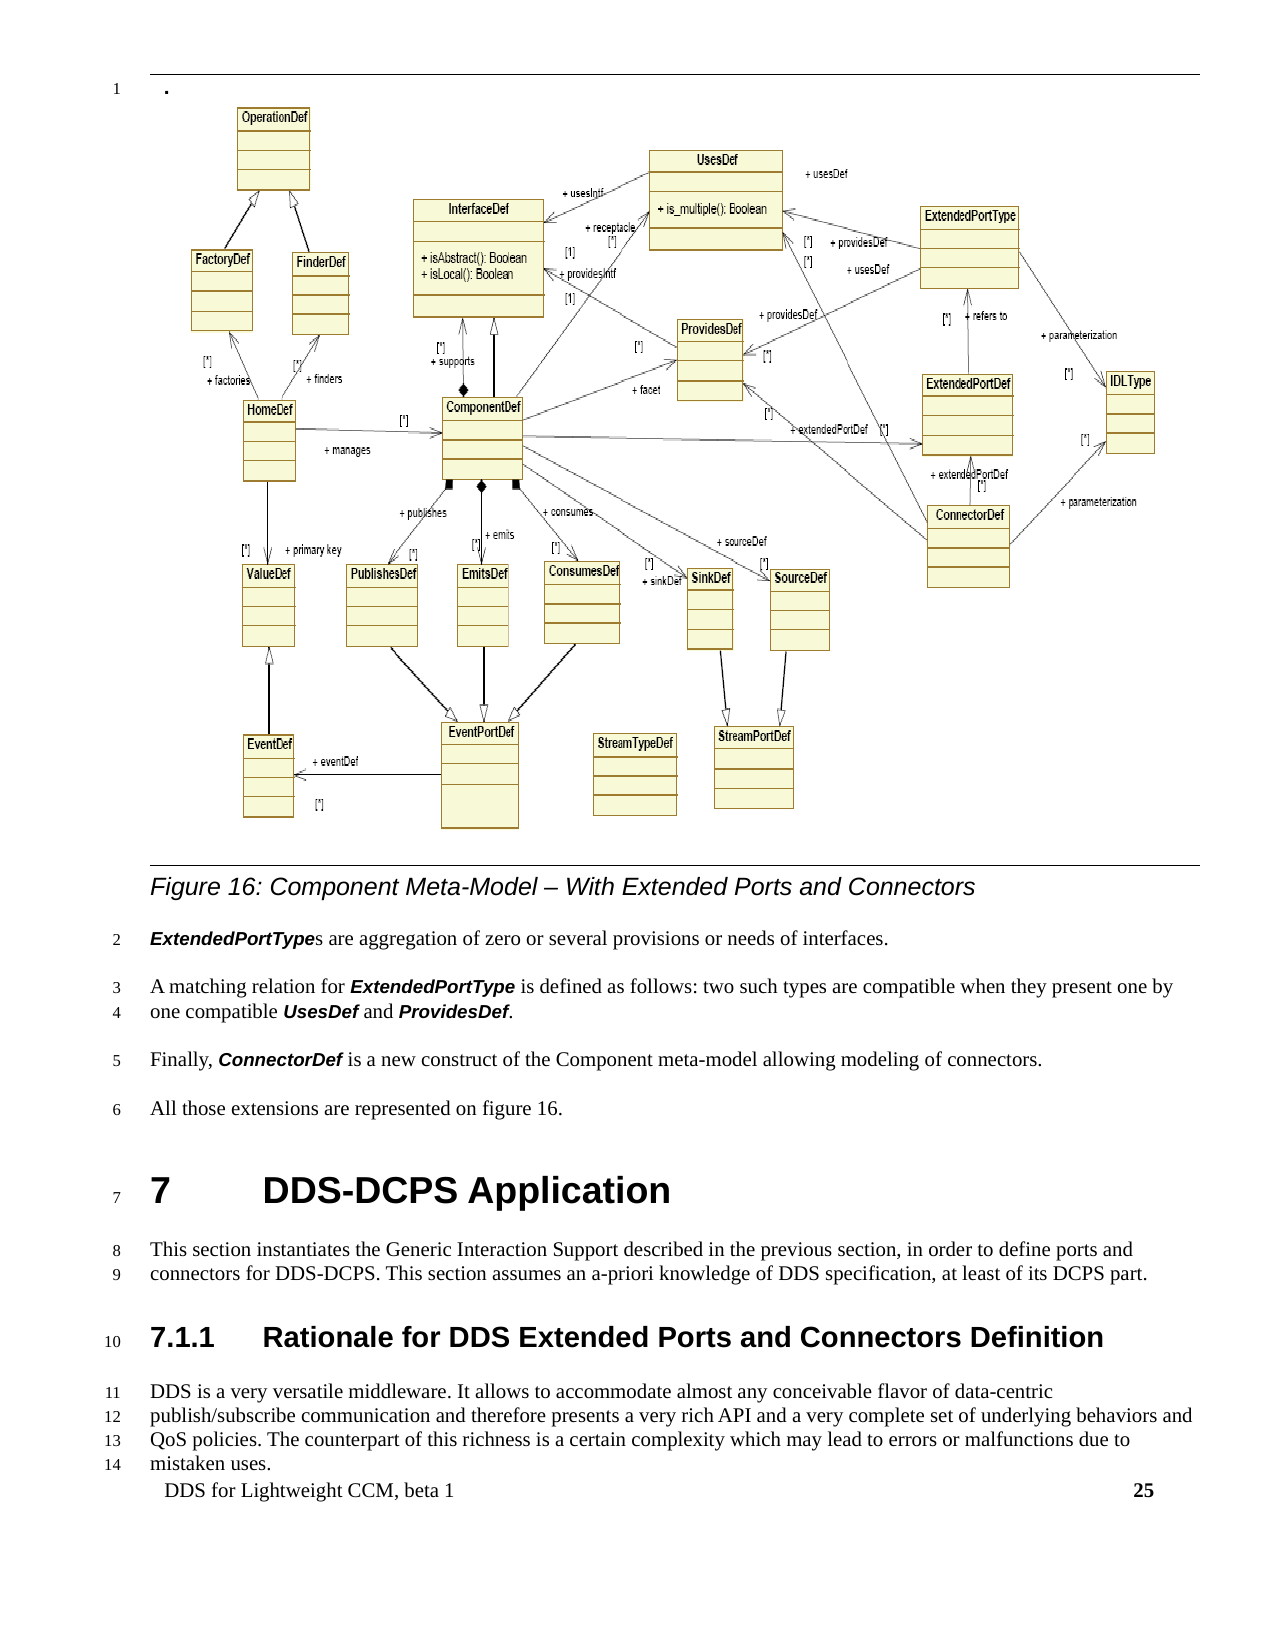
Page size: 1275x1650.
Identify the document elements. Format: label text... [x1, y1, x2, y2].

subtitle DDS-DCPS Application [150, 1169, 1200, 1212]
text DDS is a very versatile middleware. It allows to accommodate almost any conceivable flavor of data-centric publish/subscribe communication and therefore presents a very rich API and a very complete set of underlying behaviors and QoS policies. The counterpart of this richness is a certain complexity which may lead to errors or malfunctions due to mistaken uses. [150, 1378, 1200, 1475]
text Figure 16: Component Meta-Model – With Extended Ports and Connectors [150, 872, 1200, 901]
text ExtendedPortTypes are aggregation of zero or several provisions or needs of interfaces. [150, 926, 1200, 950]
text Finally, ConnectorDef is a new construct of the Component meta-model allowing modeling of connectors. [150, 1047, 1200, 1071]
text This section instantiates the Generic Interaction Support described in the previous section, in order to define ports and connectors for DDS-DCPS. This section assumes an a-priori knowledge of DDS specification, at least of its DCPS part. [150, 1237, 1200, 1285]
text All those extensions are represented on figure 16. [150, 1096, 1200, 1120]
subtitle Rationale for DDS Extended Ports and Connectors Definition [150, 1320, 1200, 1354]
text . [150, 75, 1200, 865]
text A matching relation for ExtendedPortType is defined as follows: two such types are compatible when they present one by one compatible UsesDef and ProvidesDef. [150, 974, 1200, 1023]
